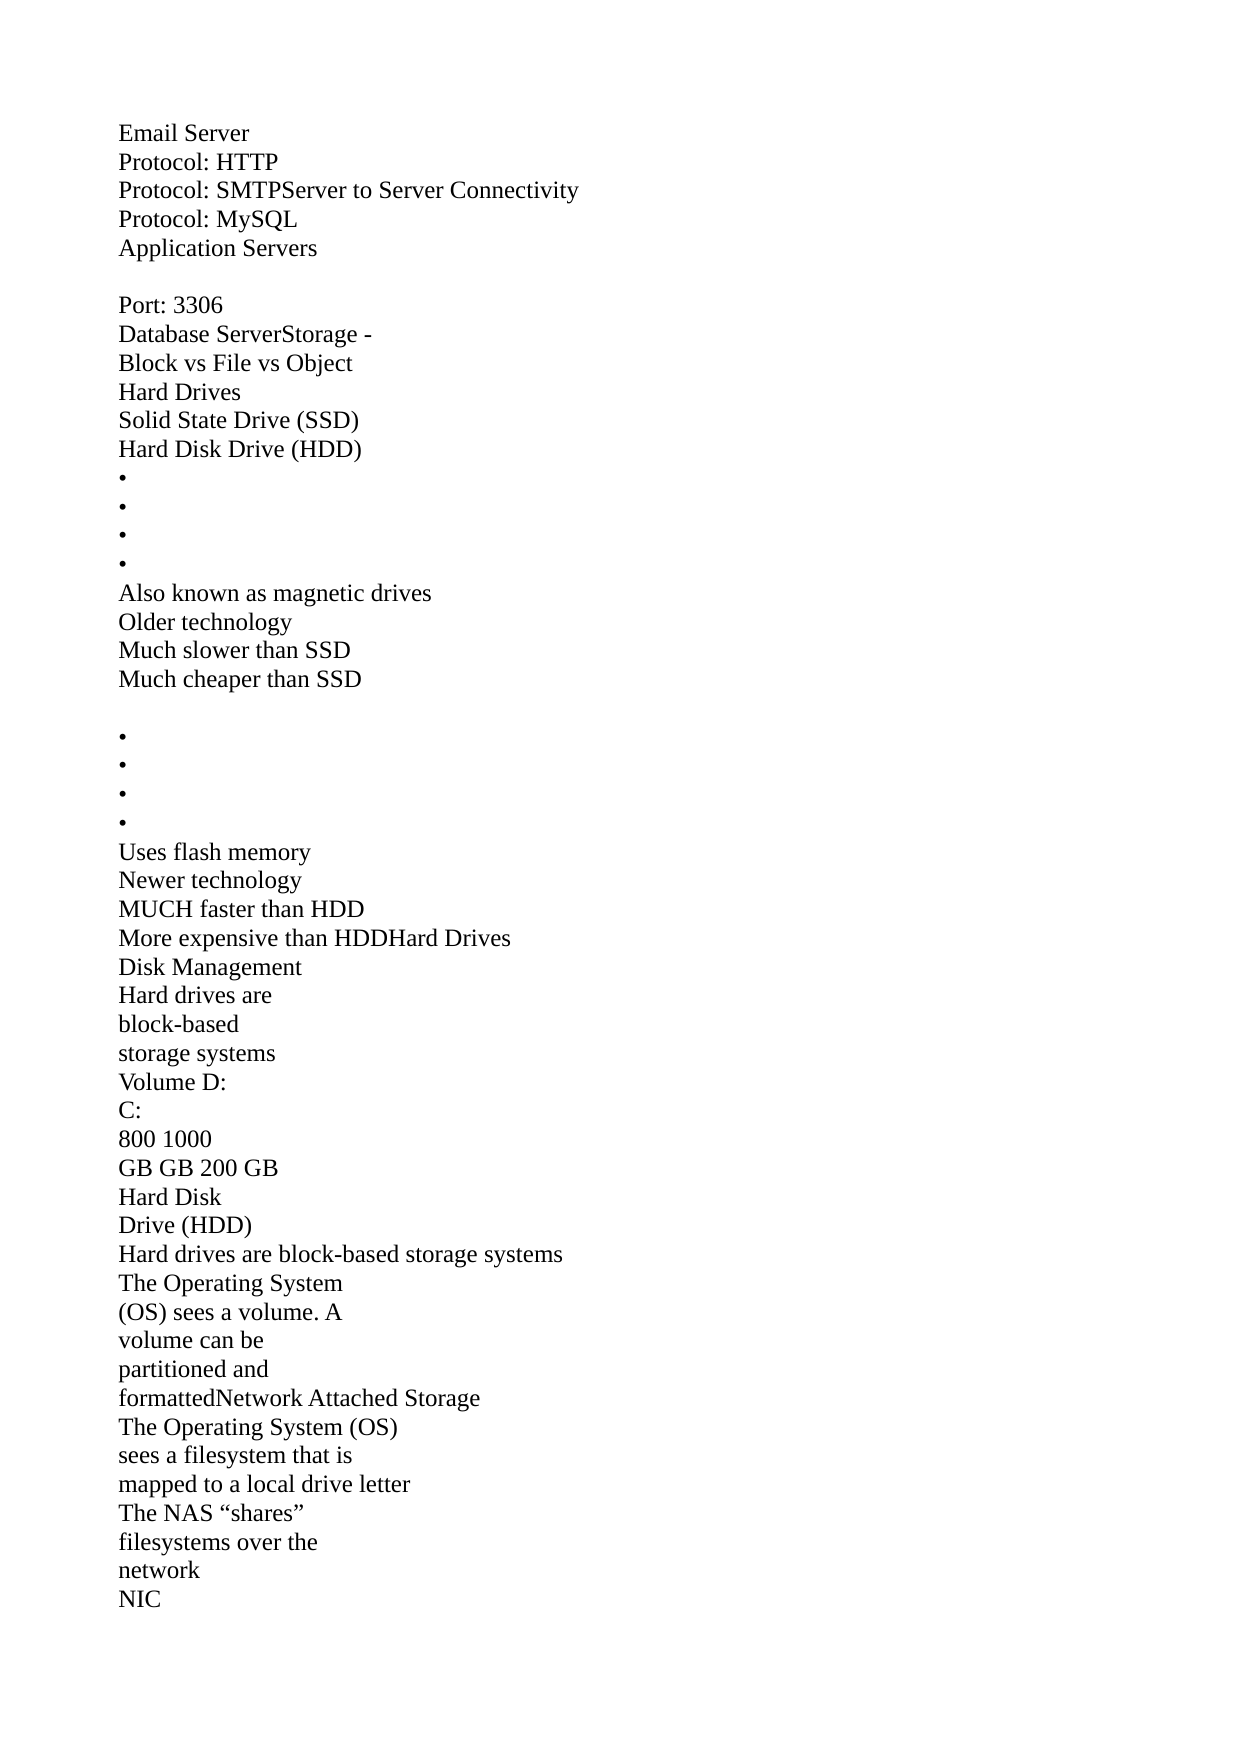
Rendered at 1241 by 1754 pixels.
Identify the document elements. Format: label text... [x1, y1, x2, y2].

text partitioned and [118, 1354, 1122, 1383]
text Also known as magnetic drives [118, 578, 1122, 607]
text Database ServerStorage - [118, 319, 1122, 348]
text Volume D: [118, 1067, 1122, 1096]
text Solid State Drive (SSD) [118, 406, 1122, 434]
text Disk Management [118, 952, 1122, 981]
text volume can be [118, 1326, 1122, 1354]
text GB GB 200 GB [118, 1153, 1122, 1182]
text • [118, 722, 1122, 751]
text formattedNetwork Attached Storage [118, 1383, 1122, 1412]
text • [118, 549, 1122, 578]
text Older technology [118, 607, 1122, 636]
text Application Servers [118, 233, 1122, 262]
text Hard Drives [118, 377, 1122, 406]
text Email Server [118, 118, 1122, 147]
text Hard drives are [118, 981, 1122, 1009]
text Newer technology [118, 866, 1122, 894]
text block-based [118, 1009, 1122, 1038]
text More expensive than HDDHard Drives [118, 923, 1122, 952]
text Much slower than SSD [118, 636, 1122, 664]
text • [118, 521, 1122, 549]
text Drive (HDD) [118, 1211, 1122, 1239]
text (OS) sees a volume. A [118, 1297, 1122, 1326]
text • [118, 751, 1122, 779]
text storage systems [118, 1038, 1122, 1067]
text The Operating System (OS) [118, 1412, 1122, 1441]
text Hard drives are block-based storage systems [118, 1239, 1122, 1268]
text Protocol: SMTPServer to Server Connectivity [118, 176, 1122, 204]
text Uses flash memory [118, 837, 1122, 866]
text Protocol: MySQL [118, 204, 1122, 233]
text 800 1000 [118, 1124, 1122, 1153]
text • [118, 779, 1122, 808]
text Block vs File vs Object [118, 348, 1122, 377]
text • [118, 463, 1122, 492]
text Much cheaper than SSD [118, 664, 1122, 693]
text The NAS “shares” [118, 1498, 1122, 1527]
text filesystems over the [118, 1527, 1122, 1556]
text Hard Disk Drive (HDD) [118, 434, 1122, 463]
text Protocol: HTTP [118, 147, 1122, 176]
text NIC [118, 1584, 1122, 1613]
text C: [118, 1096, 1122, 1124]
text • [118, 808, 1122, 837]
text Hard Disk [118, 1182, 1122, 1211]
text mapped to a local drive letter [118, 1469, 1122, 1498]
text MUCH faster than HDD [118, 894, 1122, 923]
text network [118, 1556, 1122, 1584]
text The Operating System [118, 1268, 1122, 1297]
text • [118, 492, 1122, 521]
text sees a filesystem that is [118, 1441, 1122, 1469]
text Port: 3306 [118, 291, 1122, 319]
